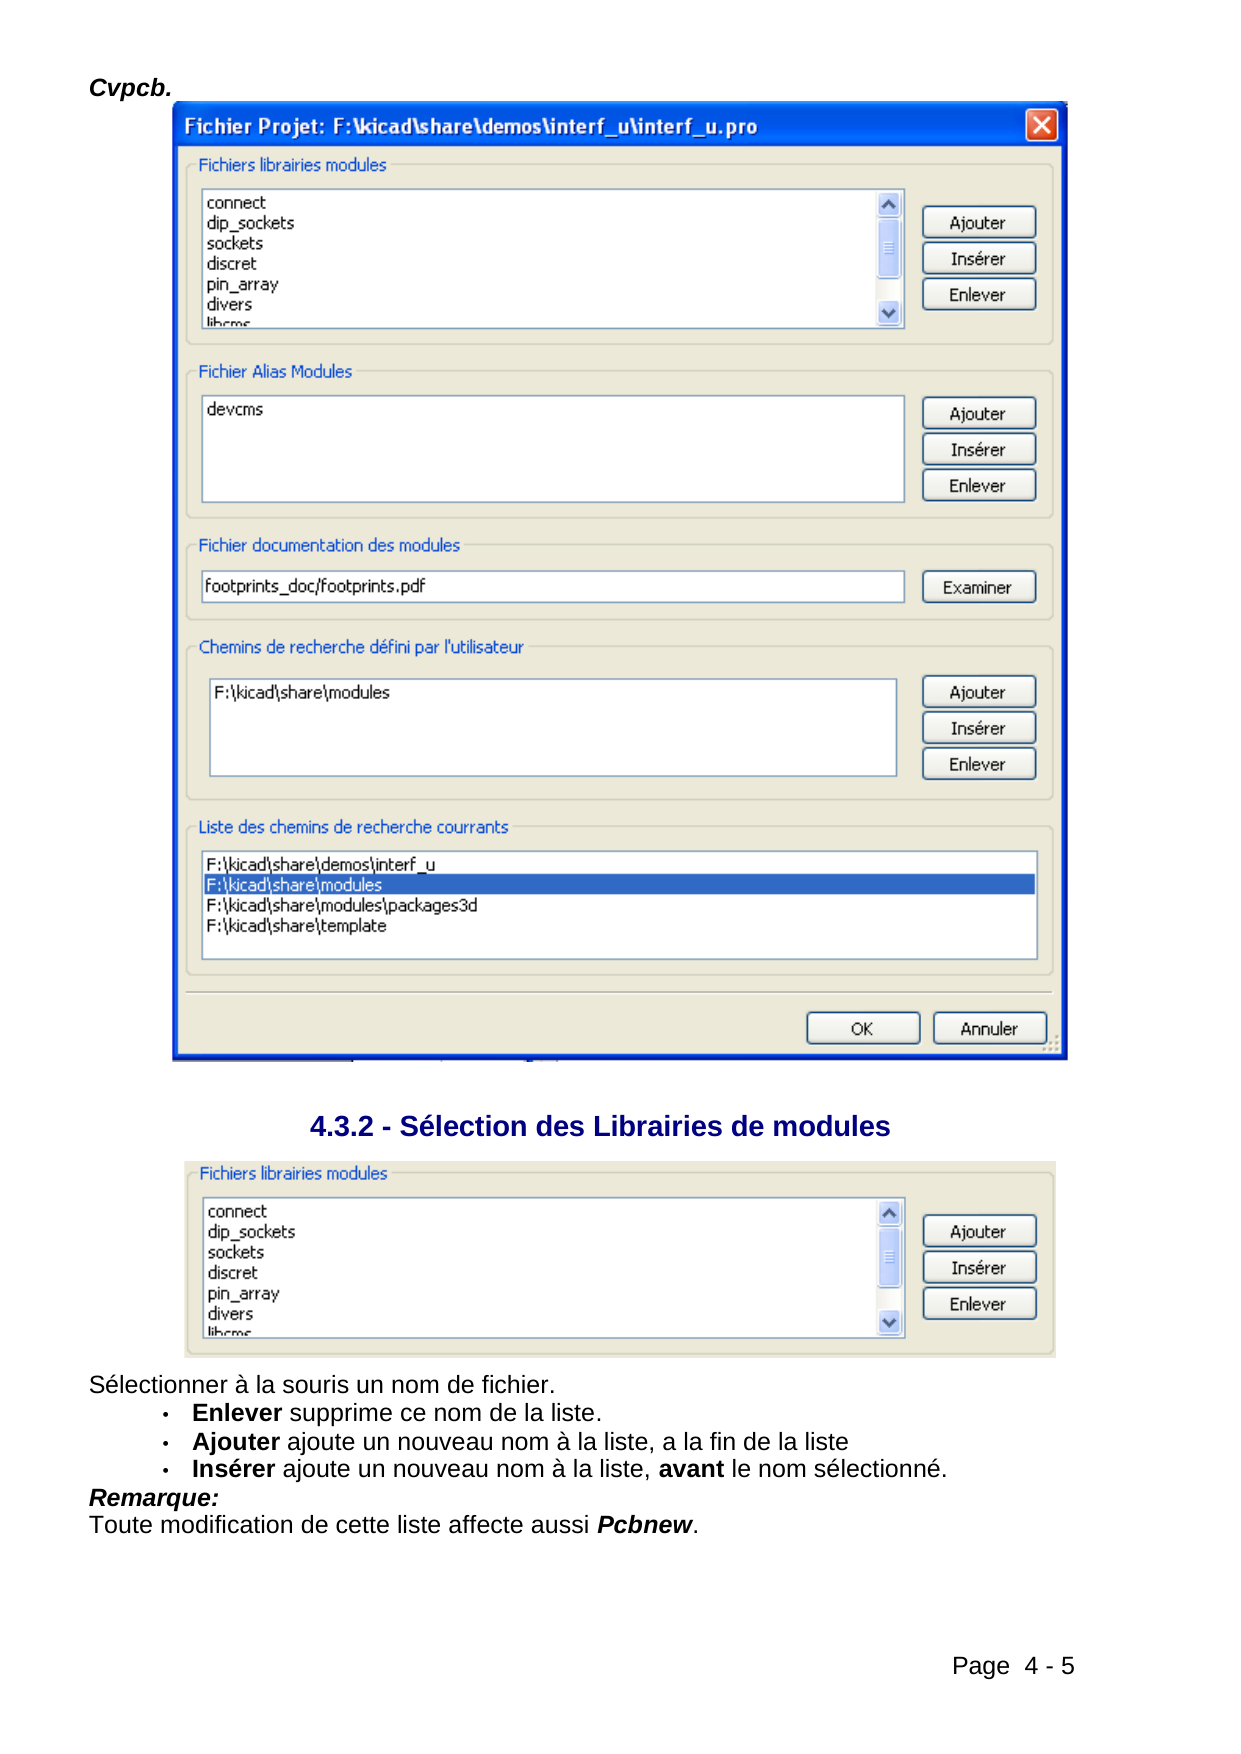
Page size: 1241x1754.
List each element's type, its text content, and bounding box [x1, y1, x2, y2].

list Insérer ajoute un nouveau nom à la liste, avant le nom sélectionné. [162, 1455, 1152, 1483]
list Enlever supprime ce nom de la liste. [162, 1399, 1152, 1427]
picture [184, 1161, 1056, 1358]
text Remarque: [88, 1483, 1152, 1511]
picture [172, 101, 1068, 1062]
text Sélectionner à la souris un nom de fichier. [88, 1371, 1152, 1399]
list Ajouter ajoute un nouveau nom à la liste, a la fin de la liste [162, 1427, 1152, 1455]
text Toute modification de cette liste affecte aussi Pcbnew. [88, 1511, 1152, 1539]
subtitle Sélection des Librairies de modules [236, 1109, 1152, 1142]
